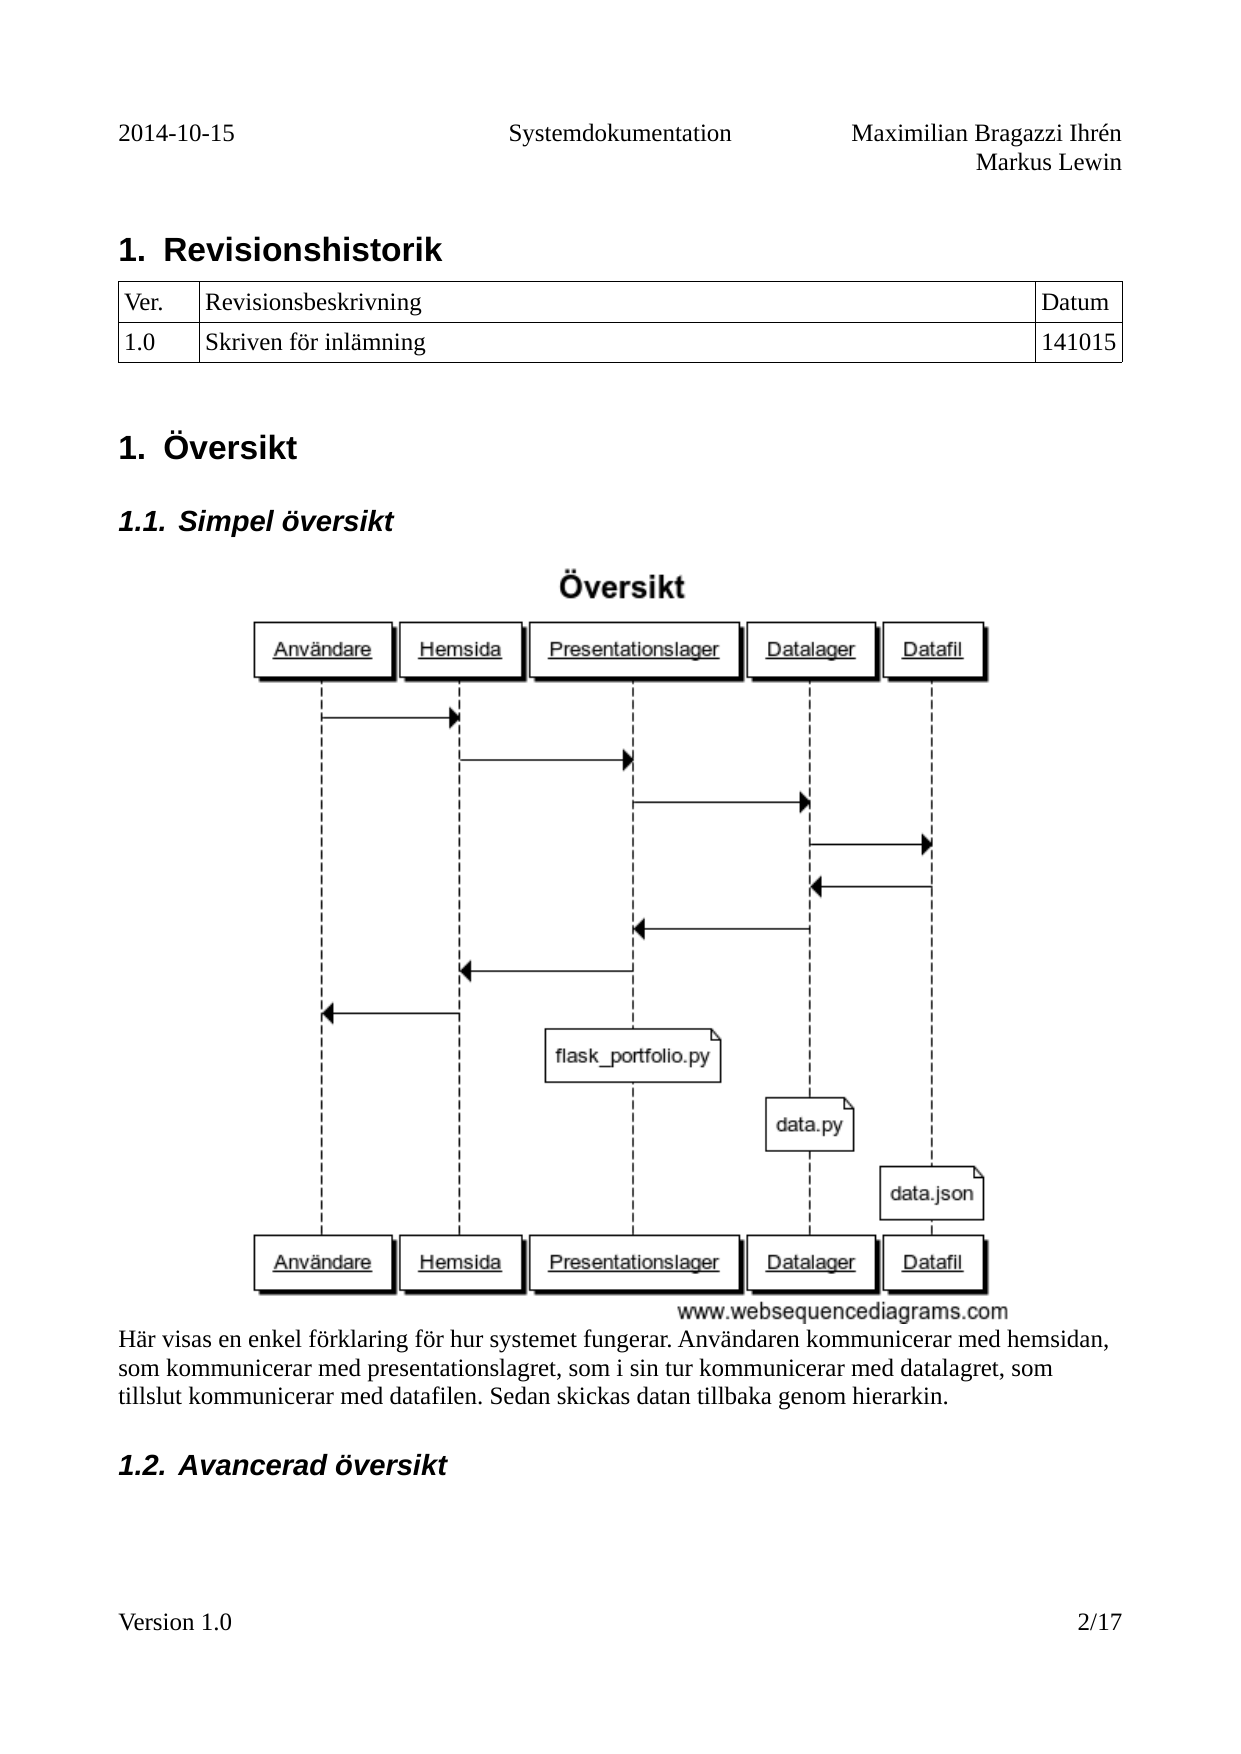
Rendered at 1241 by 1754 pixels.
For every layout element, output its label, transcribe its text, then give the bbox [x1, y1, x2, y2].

subtitle Översikt [118, 428, 1122, 467]
picture [232, 550, 1008, 1324]
text Här visas en enkel förklaring för hur systemet fungerar. Användaren kommunicerar med hemsidan, som kommunicerar med presentationslagret, som i sin tur kommunicerar med datalagret, som tillslut kommunicerar med datafilen. Sedan skickas datan tillbaka genom hierarkin. [118, 550, 1122, 1410]
table_cell 141015 [1036, 323, 1122, 362]
table_cell Skriven för inlämning [200, 323, 1035, 362]
table_header Datum [1036, 282, 1122, 322]
subtitle Simpel översikt [118, 504, 1122, 538]
table_cell 1.0 [119, 323, 199, 362]
table_header Revisionsbeskrivning [200, 282, 1035, 322]
table_header Ver. [119, 282, 199, 322]
subtitle Revisionshistorik [118, 230, 1122, 269]
subtitle Avancerad översikt [118, 1448, 1122, 1481]
